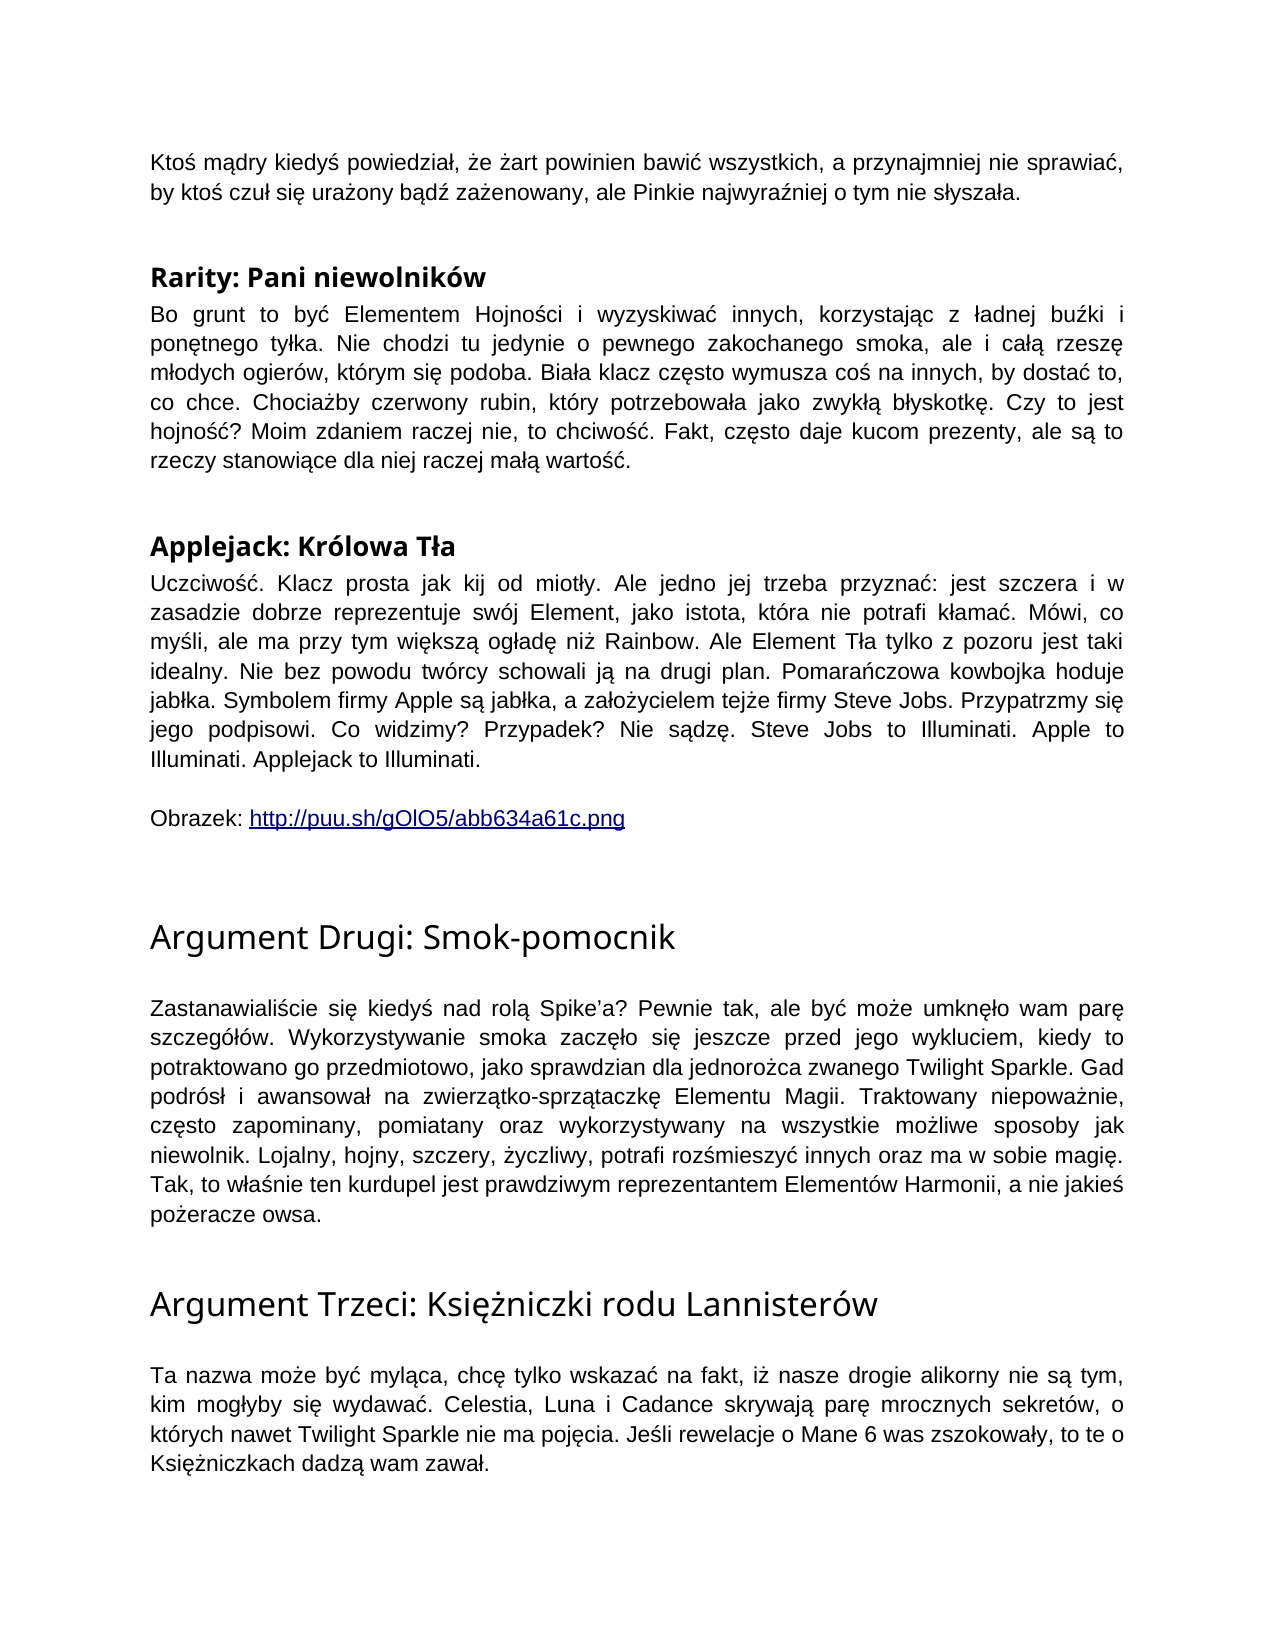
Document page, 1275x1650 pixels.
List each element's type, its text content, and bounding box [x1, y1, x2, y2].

text Bo grunt to być Elementem Hojności i wyzyskiwać innych, korzystając z ładnej buźki i ponętnego tyłka. Nie chodzi tu jedynie o pewnego zakochanego smoka, ale i całą rzeszę młodych ogierów, którym się podoba. Biała klacz często wymusza coś na innych, by dostać to, co chce. Chociażby czerwony rubin, który potrzebowała jako zwykłą błyskotkę. Czy to jest hojność? Moim zdaniem raczej nie, to chciwość. Fakt, często daje kucom prezenty, ale są to rzeczy stanowiące dla niej raczej małą wartość. [150, 301, 1125, 474]
subtitle Argument Drugi: Smok-pomocnik [150, 914, 1125, 959]
subtitle Argument Trzeci: Księżniczki rodu Lannisterów [150, 1281, 1125, 1326]
subtitle Rarity: Pani niewolników [150, 259, 1125, 296]
text Obrazek: http://puu.sh/gOlO5/abb634a61c.png [150, 805, 1125, 831]
text Ktoś mądry kiedyś powiedział, że żart powinien bawić wszystkich, a przynajmniej nie sprawiać, by ktoś czuł się urażony bądź zażenowany, ale Pinkie najwyraźniej o tym nie słyszała. [150, 150, 1125, 205]
text Ta nazwa może być myląca, chcę tylko wskazać na fakt, iż nasze drogie alikorny nie są tym, kim mogłyby się wydawać. Celestia, Luna i Cadance skrywają parę mrocznych sekretów, o których nawet Twilight Sparkle nie ma pojęcia. Jeśli rewelacje o Mane 6 was zszokowały, to te o Księżniczkach dadzą wam zawał. [150, 1362, 1125, 1476]
text Uczciwość. Klacz prosta jak kij od miotły. Ale jedno jej trzeba przyznać: jest szczera i w zasadzie dobrze reprezentuje swój Element, jako istota, która nie potrafi kłamać. Mówi, co myśli, ale ma przy tym większą ogładę niż Rainbow. Ale Element Tła tylko z pozoru jest taki idealny. Nie bez powodu twórcy schowali ją na drugi plan. Pomarańczowa kowbojka hoduje jabłka. Symbolem firmy Apple są jabłka, a założycielem tejże firmy Steve Jobs. Przypatrzmy się jego podpisowi. Co widzimy? Przypadek? Nie sądzę. Steve Jobs to Illuminati. Apple to Illuminati. Applejack to Illuminati. [150, 570, 1125, 772]
subtitle Applejack: Królowa Tła [150, 528, 1125, 565]
text Zastanawialiście się kiedyś nad rolą Spike’a? Pewnie tak, ale być może umknęło wam parę szczegółów. Wykorzystywanie smoka zaczęło się jeszcze przed jego wykluciem, kiedy to potraktowano go przedmiotowo, jako sprawdzian dla jednorożca zwanego Twilight Sparkle. Gad podrósł i awansował na zwierzątko-sprzątaczkę Elementu Magii. Traktowany niepoważnie, często zapominany, pomiatany oraz wykorzystywany na wszystkie możliwe sposoby jak niewolnik. Lojalny, hojny, szczery, życzliwy, potrafi rozśmieszyć innych oraz ma w sobie magię. Tak, to właśnie ten kurdupel jest prawdziwym reprezentantem Elementów Harmonii, a nie jakieś pożeracze owsa. [150, 996, 1125, 1227]
